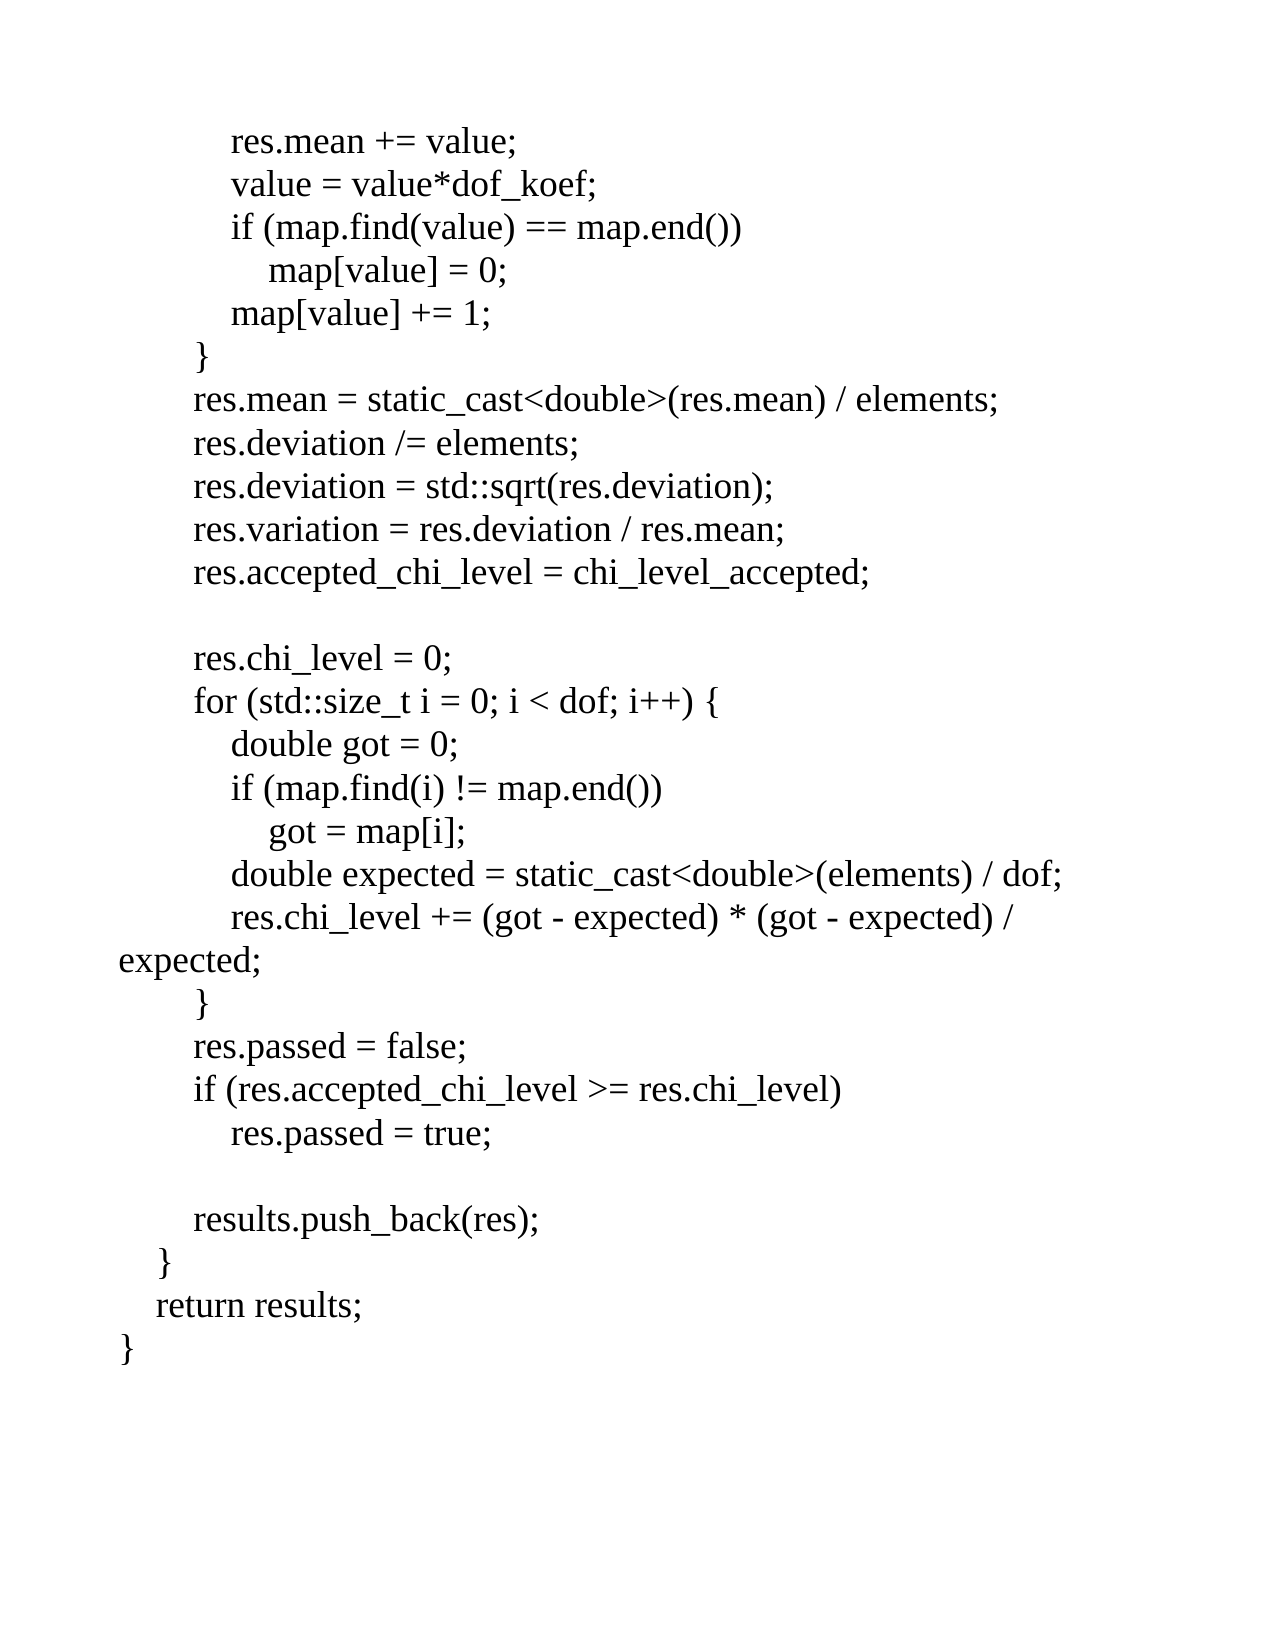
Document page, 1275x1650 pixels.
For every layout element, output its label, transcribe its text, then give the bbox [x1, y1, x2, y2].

text return results; [118, 1282, 1157, 1326]
text for (std::size_t i = 0; i < dof; i++) { [118, 679, 1157, 722]
text if (map.find(i) != map.end()) [118, 765, 1157, 808]
text results.push_back(res); [118, 1196, 1157, 1239]
text res.variation = res.deviation / res.mean; [118, 506, 1157, 549]
text res.deviation /= elements; [118, 420, 1157, 463]
text res.accepted_chi_level = chi_level_accepted; [118, 549, 1157, 592]
text if (map.find(value) == map.end()) [118, 204, 1157, 247]
text double got = 0; [118, 722, 1157, 765]
text res.passed = false; [118, 1024, 1157, 1067]
text res.mean += value; [118, 118, 1157, 161]
text res.mean = static_cast<double>(res.mean) / elements; [118, 377, 1157, 420]
text } [118, 334, 1157, 377]
text } [118, 1239, 1157, 1282]
text map[value] = 0; [118, 247, 1157, 291]
text res.passed = true; [118, 1110, 1157, 1153]
text res.chi_level = 0; [118, 636, 1157, 679]
text } [118, 1326, 1157, 1369]
text double expected = static_cast<double>(elements) / dof; [118, 851, 1157, 894]
text got = map[i]; [118, 808, 1157, 851]
text value = value*dof_koef; [118, 161, 1157, 204]
text res.chi_level += (got - expected) * (got - expected) / expected; [118, 894, 1157, 981]
text map[value] += 1; [118, 291, 1157, 334]
text if (res.accepted_chi_level >= res.chi_level) [118, 1067, 1157, 1110]
text } [118, 981, 1157, 1024]
text res.deviation = std::sqrt(res.deviation); [118, 463, 1157, 506]
